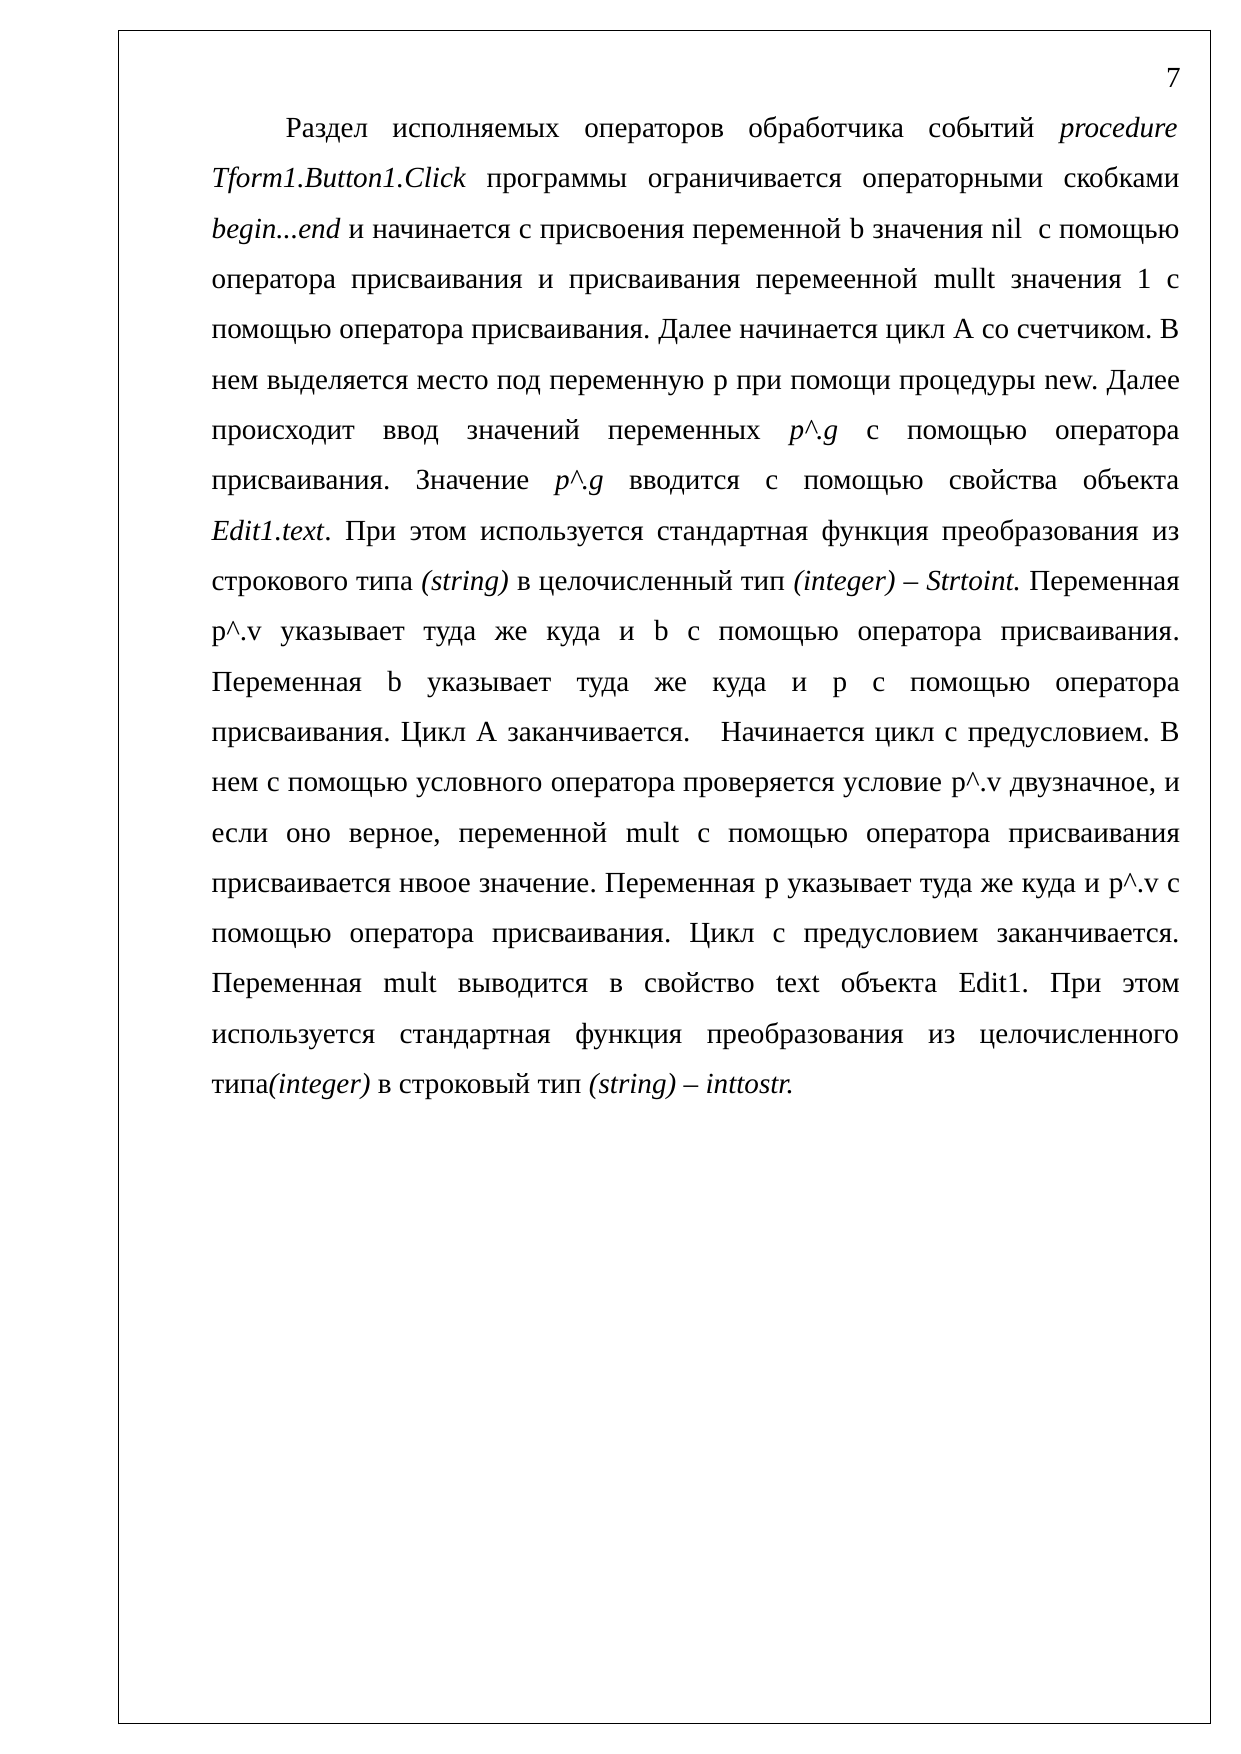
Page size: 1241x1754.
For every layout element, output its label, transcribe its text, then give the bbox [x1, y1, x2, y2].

text 15 [211, 60, 1180, 93]
text Раздел исполняемых операторов обработчика событий procedure Tform1.Button1.Click программы ограничивается операторными скобками begin...end и начинается с присвоения переменной b значения nil с помощью оператора присваивания и присваивания перемеенной mullt значения 1 с помощью оператора присваивания. Далее начинается цикл А со счетчиком. В нем выделяется место под переменную p при помощи процедуры new. Далее происходит ввод значений переменных p^.g с помощью оператора присваивания. Значение p^.g вводится с помощью свойства объекта Edit1.text. При этом используется стандартная функция преобразования из строкового типа (string) в целочисленный тип (integer) – Strtoint. Переменная p^.v указывает туда же куда и b с помощью оператора присваивания. Переменная b указывает туда же куда и p с помощью оператора присваивания. Цикл А заканчивается. Начинается цикл с предусловием. В нем с помощью условного оператора проверяется условие p^.v двузначное, и если оно верное, переменной mult с помощью оператора присваивания присваивается нвоое значение. Переменная p указывает туда же куда и p^.v с помощью оператора присваивания. Цикл с предусловием заканчивается. Переменная mult выводится в свойство text объекта Edit1. При этом используется стандартная функция преобразования из целочисленного типа(integer) в строковый тип (string) – inttostr. [211, 110, 1180, 1100]
